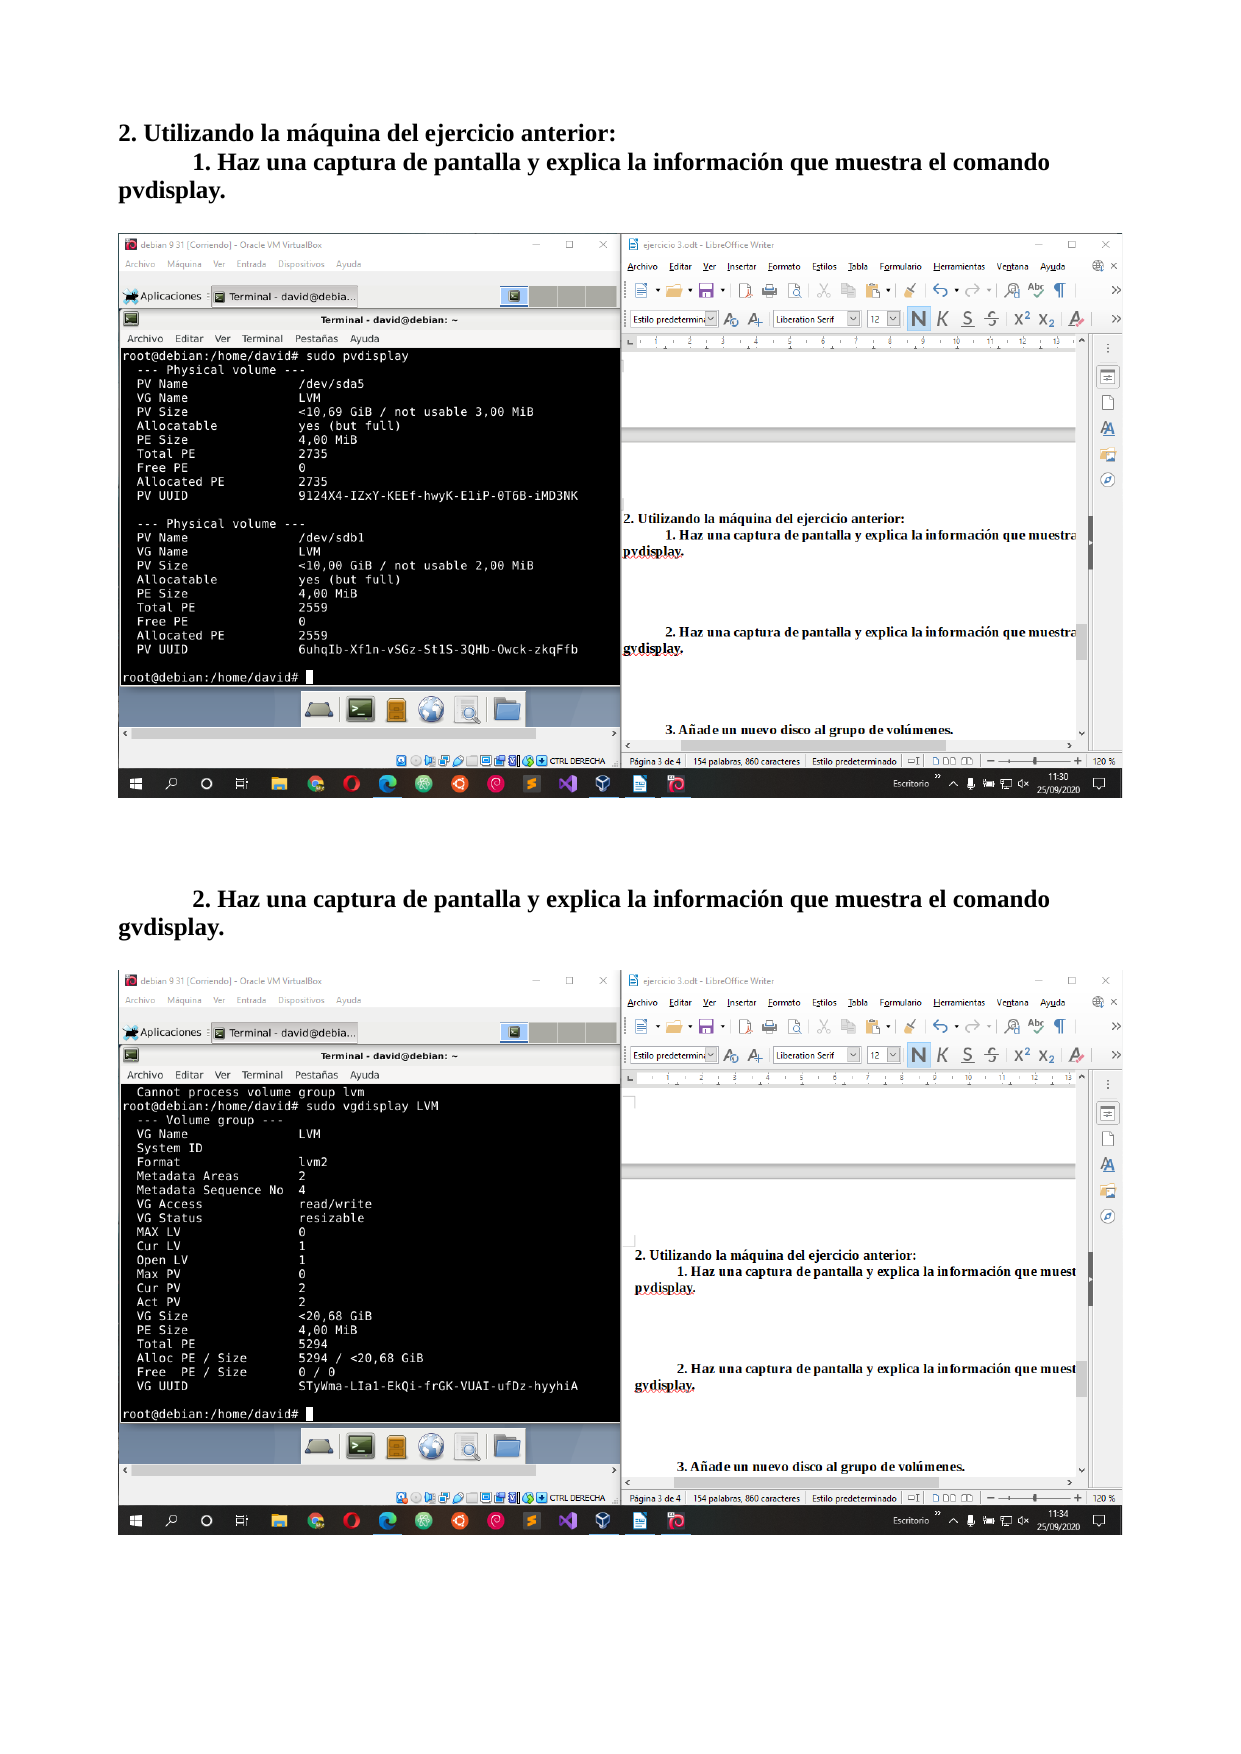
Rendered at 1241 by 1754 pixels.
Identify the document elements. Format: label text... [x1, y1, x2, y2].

text 2. Utilizando la máquina del ejercicio anterior: [118, 118, 1122, 147]
picture [118, 233, 1123, 798]
text 1. Haz una captura de pantalla y explica la información que muestra el comando pvdisplay. [118, 147, 1122, 204]
text 2. Haz una captura de pantalla y explica la información que muestra el comando gvdisplay. [118, 884, 1122, 941]
picture [118, 970, 1123, 1535]
